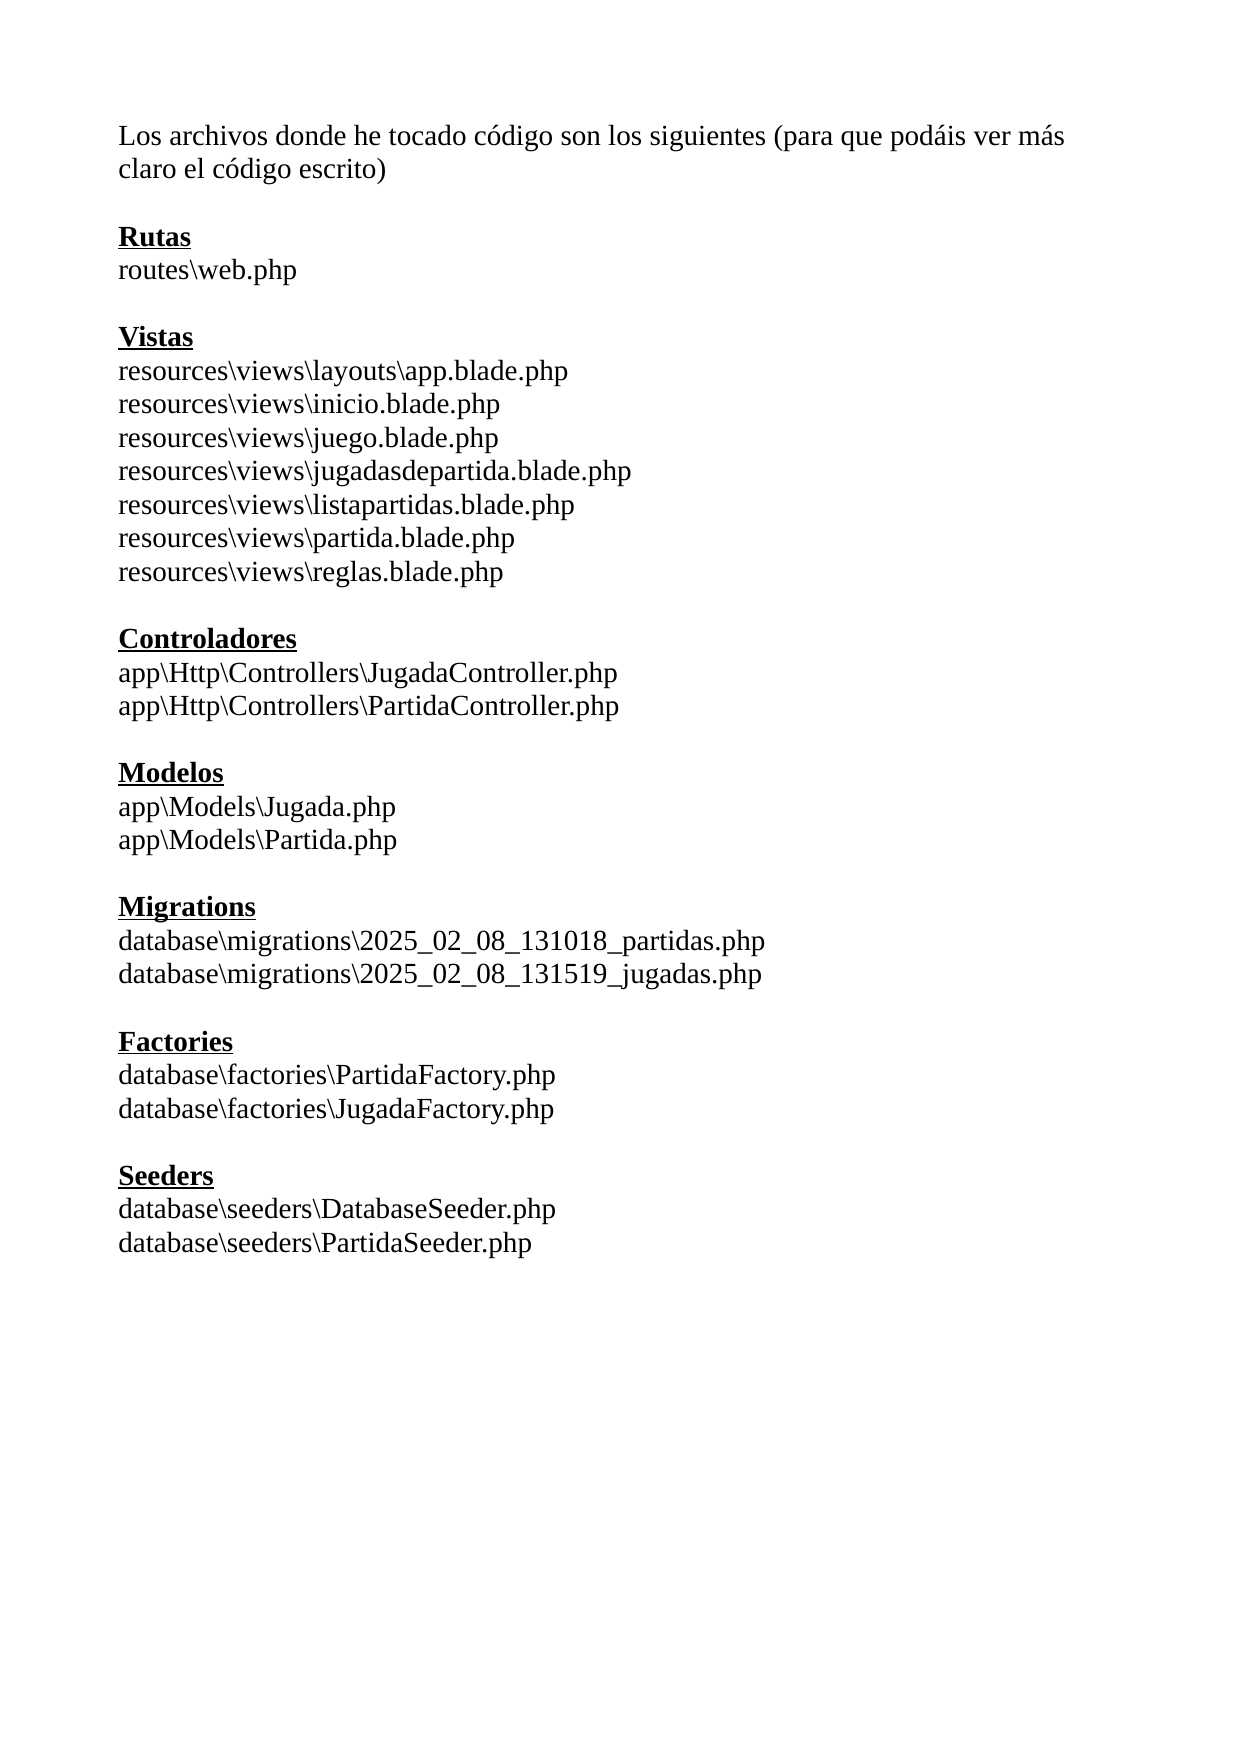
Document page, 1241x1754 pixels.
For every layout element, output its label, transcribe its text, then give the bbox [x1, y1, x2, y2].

text resources\views\reglas.blade.php [118, 554, 1122, 588]
text Seeders [118, 1158, 1122, 1191]
text resources\views\juego.blade.php [118, 420, 1122, 453]
text routes\web.php [118, 252, 1122, 286]
text Rutas [118, 219, 1122, 252]
text Controladores [118, 621, 1122, 655]
text Factories [118, 1024, 1122, 1057]
text database\factories\JugadaFactory.php [118, 1091, 1122, 1124]
text database\seeders\PartidaSeeder.php [118, 1225, 1122, 1258]
text app\Http\Controllers\PartidaController.php [118, 688, 1122, 722]
text resources\views\layouts\app.blade.php [118, 353, 1122, 386]
text resources\views\listapartidas.blade.php [118, 487, 1122, 521]
text database\factories\PartidaFactory.php [118, 1057, 1122, 1091]
text database\seeders\DatabaseSeeder.php [118, 1191, 1122, 1225]
text resources\views\partida.blade.php [118, 521, 1122, 554]
text database\migrations\2025_02_08_131519_jugadas.php [118, 957, 1122, 990]
text database\migrations\2025_02_08_131018_partidas.php [118, 923, 1122, 957]
text app\Models\Partida.php [118, 822, 1122, 856]
text resources\views\jugadasdepartida.blade.php [118, 453, 1122, 487]
text Los archivos donde he tocado código son los siguientes (para que podáis ver más claro el código escrito) [118, 118, 1122, 185]
text resources\views\inicio.blade.php [118, 386, 1122, 420]
text Vistas [118, 319, 1122, 353]
text Migrations [118, 889, 1122, 923]
text app\Http\Controllers\JugadaController.php [118, 655, 1122, 688]
text app\Models\Jugada.php [118, 789, 1122, 822]
text Modelos [118, 755, 1122, 789]
